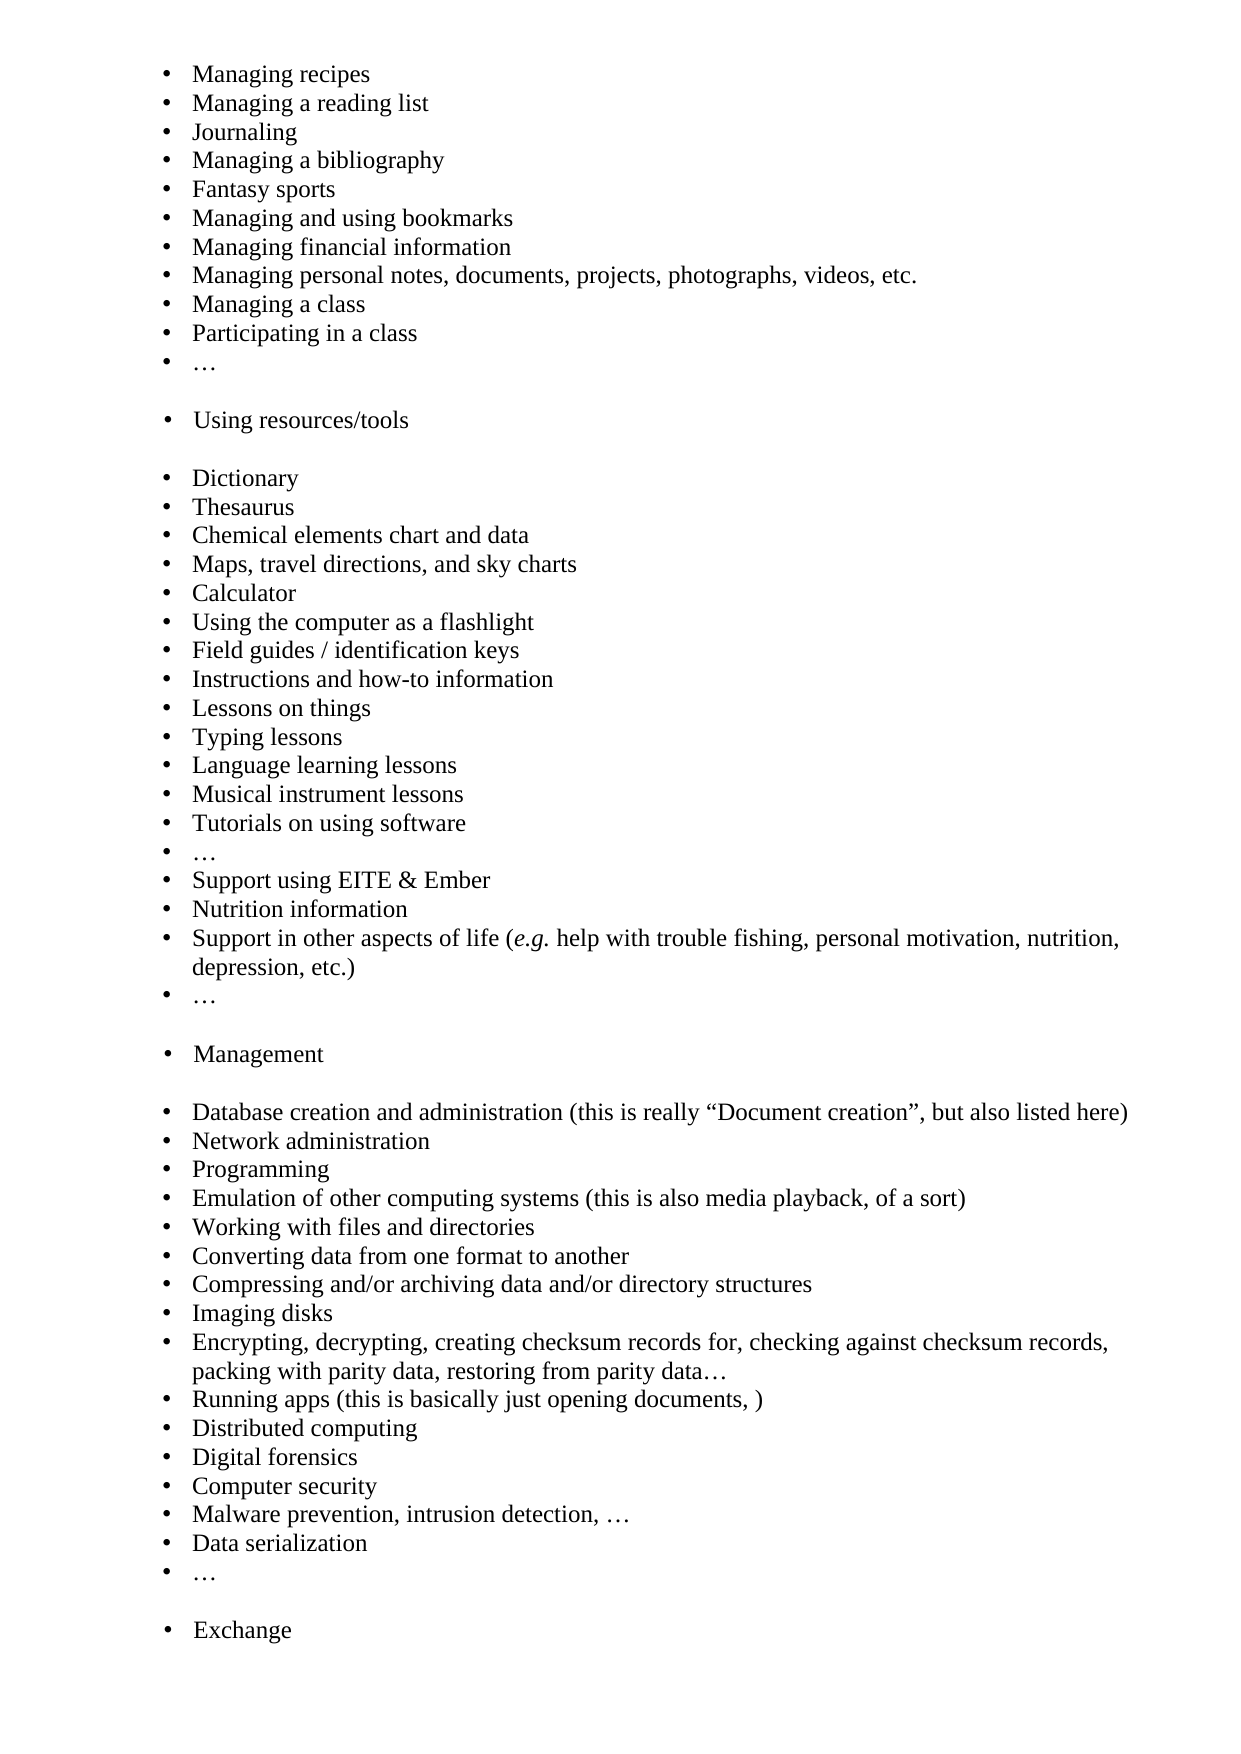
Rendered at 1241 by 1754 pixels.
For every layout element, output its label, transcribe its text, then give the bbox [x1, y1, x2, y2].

list Typing lessons [162, 722, 1181, 751]
list Converting data from one format to another [162, 1241, 1181, 1269]
list … [162, 347, 1181, 375]
list Network administration [162, 1126, 1181, 1154]
list Language learning lessons [162, 751, 1181, 779]
list Using the computer as a flashlight [162, 607, 1181, 636]
list Support using EITE & Ember [162, 866, 1181, 894]
list Lessons on things [162, 693, 1181, 722]
list … [162, 837, 1181, 866]
list Computer security [162, 1471, 1181, 1499]
list Support in other aspects of life (e.g. help with trouble fishing, personal motivation, nutrition, depression, etc.) [162, 923, 1181, 981]
list Emulation of other computing systems (this is also media playback, of a sort) [162, 1183, 1181, 1212]
list Maps, travel directions, and sky charts [162, 549, 1181, 578]
list Managing and using bookmarks [162, 203, 1181, 232]
list Managing a bibliography [162, 145, 1181, 174]
list Exchange [164, 1615, 1181, 1644]
list Data serialization [162, 1528, 1181, 1557]
list Using resources/tools [164, 405, 1181, 433]
list Managing a reading list [162, 88, 1181, 117]
list Journaling [162, 117, 1181, 145]
list Nutrition information [162, 894, 1181, 923]
list Thesaurus [162, 492, 1181, 521]
list Dictionary [162, 463, 1181, 492]
list Managing financial information [162, 232, 1181, 260]
list Musical instrument lessons [162, 779, 1181, 808]
list Managing a class [162, 289, 1181, 318]
list Managing personal notes, documents, projects, photographs, videos, etc. [162, 260, 1181, 289]
list Instructions and how-to information [162, 664, 1181, 693]
list Calculator [162, 578, 1181, 607]
list Fantasy sports [162, 174, 1181, 203]
list … [162, 981, 1181, 1009]
list Distributed computing [162, 1413, 1181, 1442]
list Imaging disks [162, 1298, 1181, 1327]
list Encrypting, decrypting, creating checksum records for, checking against checksum records, packing with parity data, restoring from parity data… [162, 1327, 1181, 1384]
list Managing recipes [162, 59, 1181, 88]
list … [162, 1557, 1181, 1586]
list Programming [162, 1154, 1181, 1183]
list Database creation and administration (this is really “Document creation”, but also listed here) [162, 1097, 1181, 1126]
list Compressing and/or archiving data and/or directory structures [162, 1269, 1181, 1298]
list Chemical elements chart and data [162, 521, 1181, 549]
list Management [164, 1039, 1181, 1067]
list Running apps (this is basically just opening documents, ) [162, 1384, 1181, 1413]
list Working with files and directories [162, 1212, 1181, 1241]
list Field guides / identification keys [162, 636, 1181, 664]
list Malware prevention, intrusion detection, … [162, 1499, 1181, 1528]
list Digital forensics [162, 1442, 1181, 1471]
list Participating in a class [162, 318, 1181, 347]
list Tutorials on using software [162, 808, 1181, 837]
